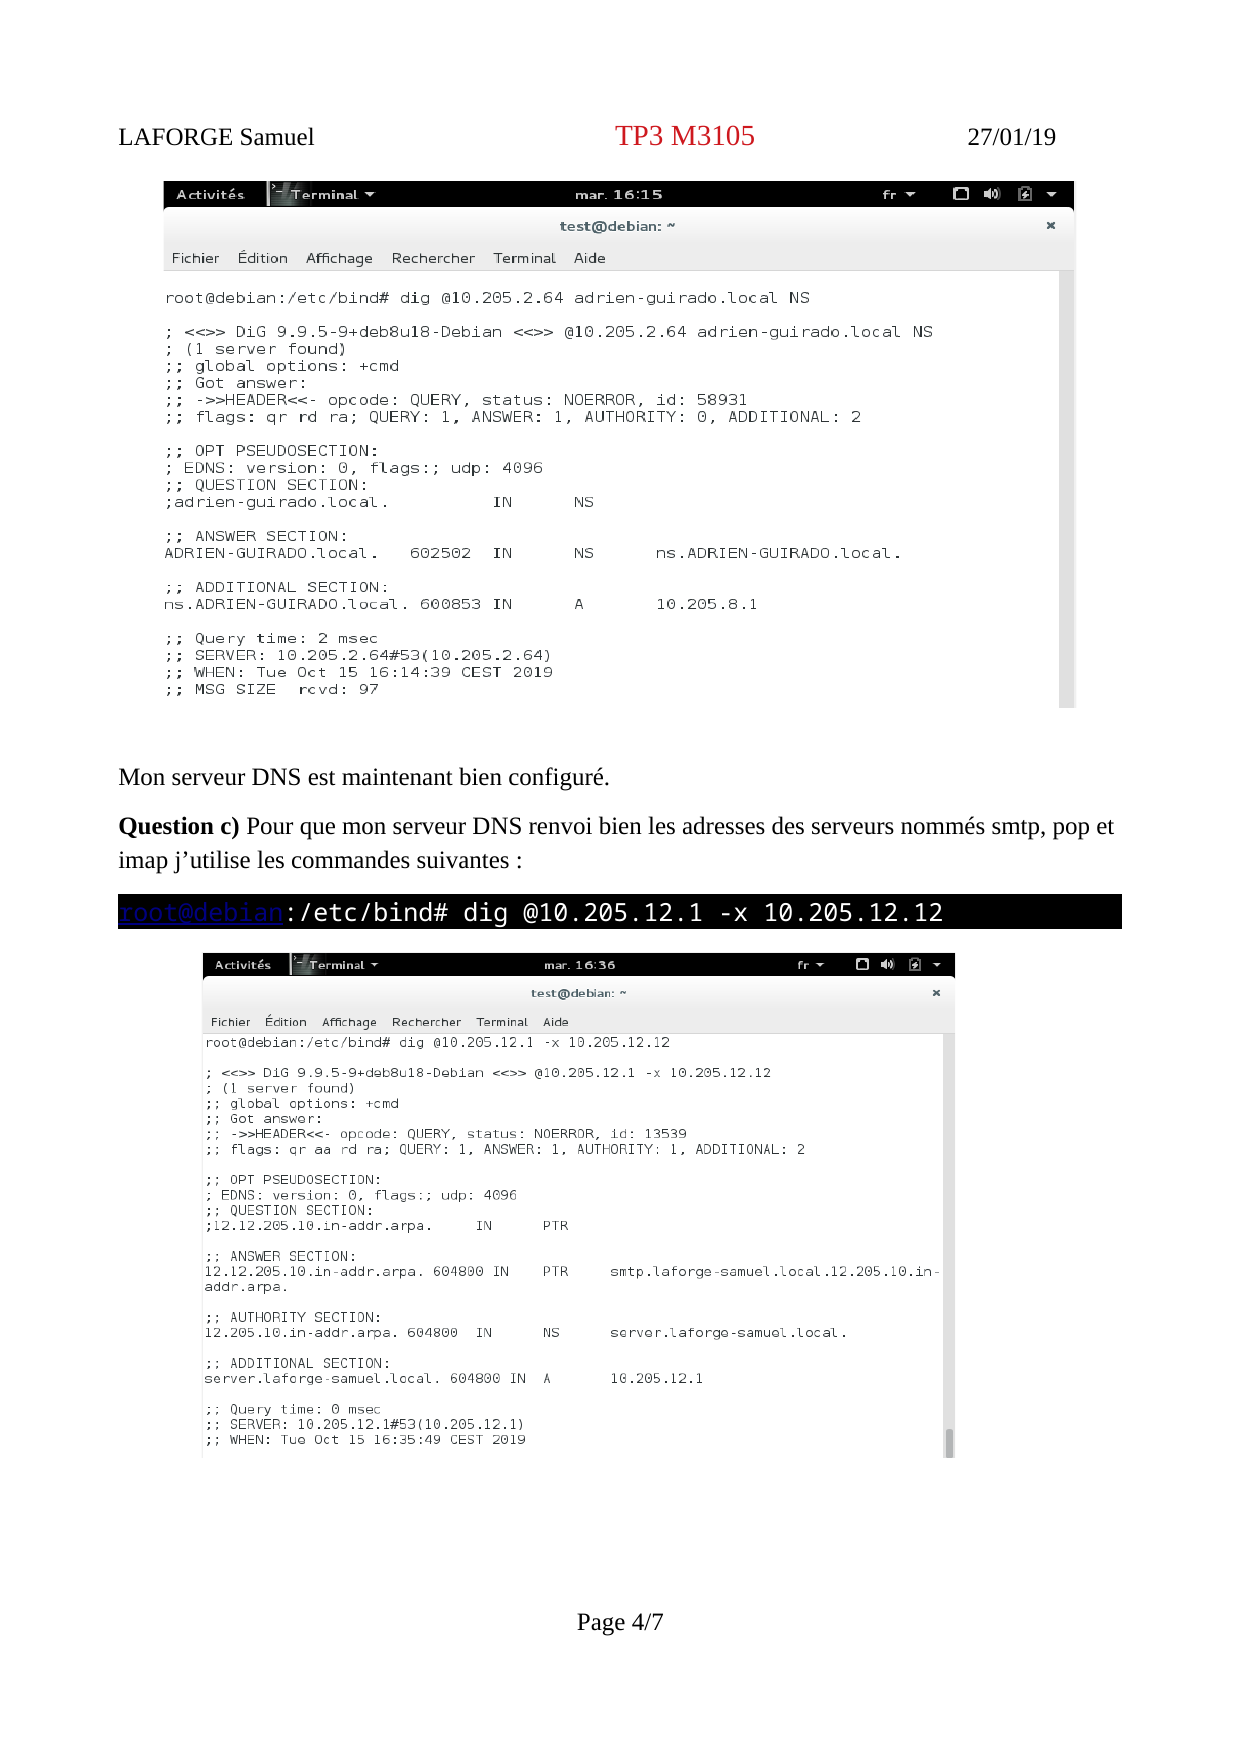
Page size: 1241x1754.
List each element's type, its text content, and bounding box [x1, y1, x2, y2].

picture [201, 952, 956, 1458]
picture [163, 181, 1077, 708]
text Mon serveur DNS est maintenant bien configuré. [118, 762, 1122, 791]
text root@debian:/etc/bind# dig @10.205.12.1 -x 10.205.12.12 [118, 894, 1122, 929]
text Question c) Pour que mon serveur DNS renvoi bien les adresses des serveurs nommés smtp, pop et imap j’utilise les commandes suivantes : [118, 811, 1122, 874]
